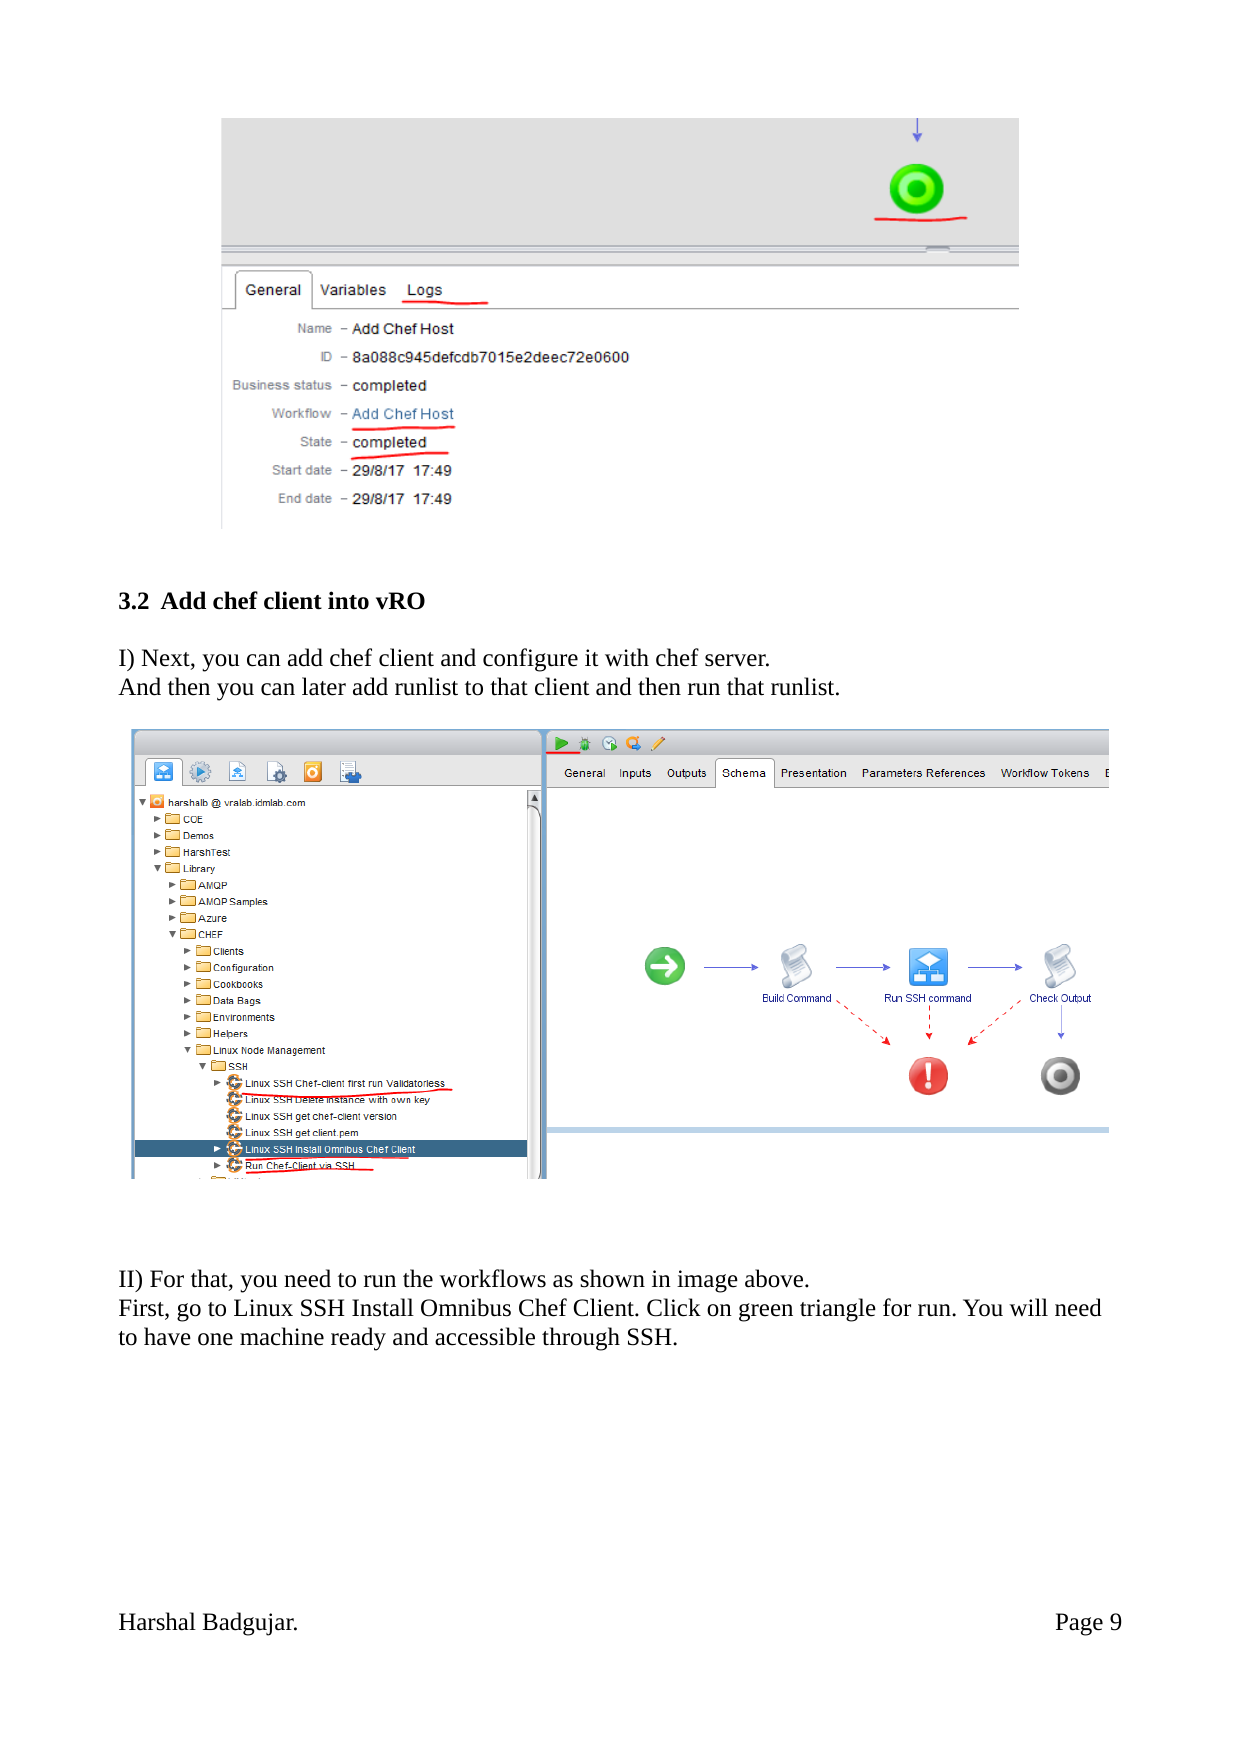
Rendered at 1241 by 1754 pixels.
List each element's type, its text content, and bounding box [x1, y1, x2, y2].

picture [221, 118, 1019, 529]
text First, go to Linux SSH Install Omnibus Chef Client. Click on green triangle for run. You will need to have one machine ready and accessible through SSH. [118, 1293, 1122, 1351]
text I) Next, you can add chef client and configure it with chef server. [118, 643, 1122, 672]
text 3.2 Add chef client into vRO [118, 586, 1122, 614]
text And then you can later add runlist to that client and then run that runlist. [118, 672, 1122, 701]
text II) For that, you need to run the workflows as shown in image above. [118, 1264, 1122, 1293]
picture [131, 729, 1109, 1179]
